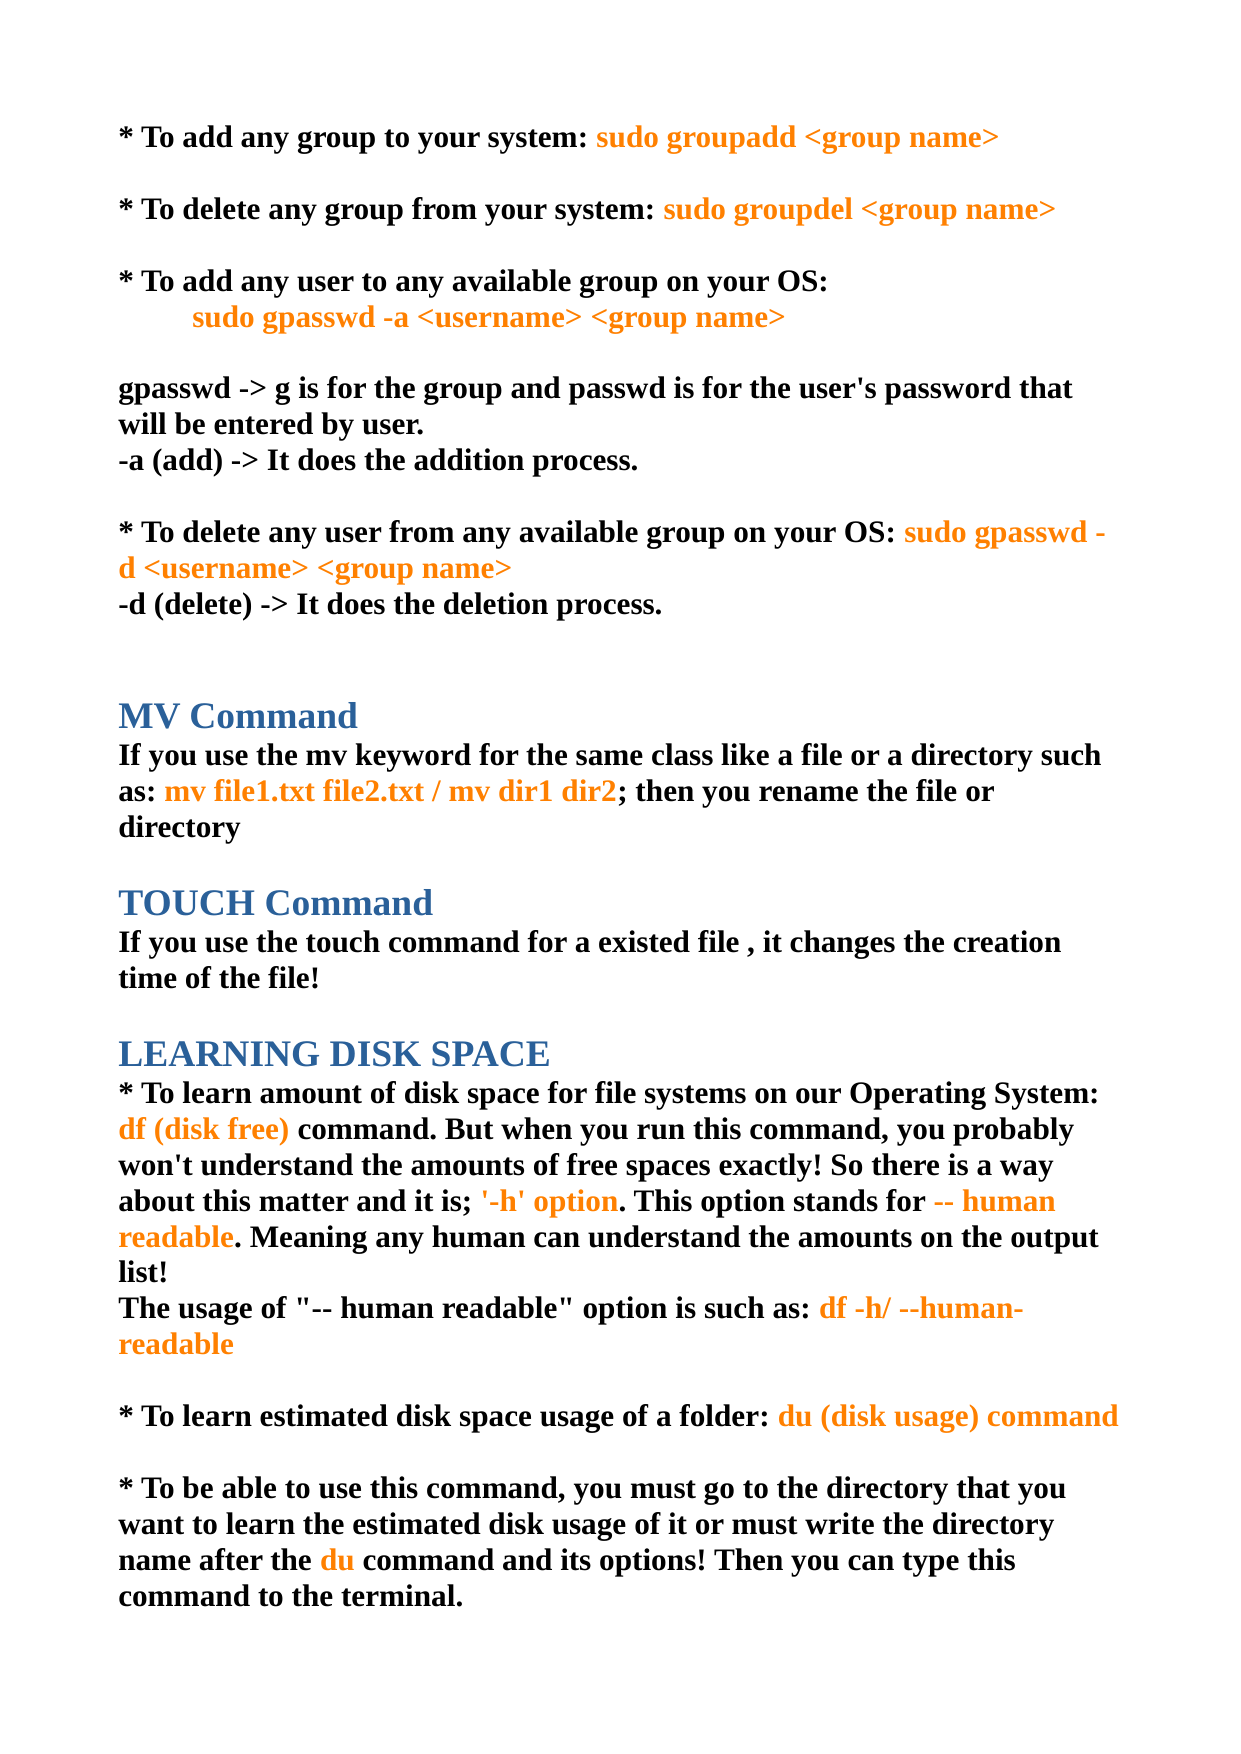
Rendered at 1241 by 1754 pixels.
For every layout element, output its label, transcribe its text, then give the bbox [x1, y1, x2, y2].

text * To delete any group from your system: sudo groupdel <group name> [118, 190, 1122, 226]
text * To learn amount of disk space for file systems on our Operating System: df (disk free) command. But when you run this command, you probably won't understand the amounts of free spaces exactly! So there is a way about this matter and it is; '-h' option. This option stands for -- human readable. Meaning any human can understand the amounts on the output list! [118, 1074, 1122, 1290]
text * To delete any user from any available group on your OS: sudo gpasswd -d <username> <group name> [118, 513, 1122, 585]
text gpasswd -> g is for the group and passwd is for the user's password that will be entered by user. [118, 370, 1122, 442]
text -a (add) -> It does the addition process. [118, 442, 1122, 477]
text -d (delete) -> It does the deletion process. [118, 585, 1122, 621]
text * To be able to use this command, you must go to the directory that you want to learn the estimated disk usage of it or must write the directory name after the du command and its options! Then you can type this command to the terminal. [118, 1469, 1122, 1613]
text sudo gpasswd -a <username> <group name> [118, 298, 1122, 334]
text The usage of "-- human readable" option is such as: df -h/ --human-readable [118, 1290, 1122, 1362]
text * To add any user to any available group on your OS: [118, 262, 1122, 298]
text LEARNING DISK SPACE [118, 1031, 1122, 1074]
text * To add any group to your system: sudo groupadd <group name> [118, 118, 1122, 154]
text MV Command [118, 693, 1122, 736]
text TOUCH Command [118, 880, 1122, 923]
text If you use the touch command for a existed file , it changes the creation time of the file! [118, 923, 1122, 995]
text If you use the mv keyword for the same class like a file or a directory such as: mv file1.txt file2.txt / mv dir1 dir2; then you rename the file or directory [118, 736, 1122, 844]
text * To learn estimated disk space usage of a folder: du (disk usage) command [118, 1397, 1122, 1433]
